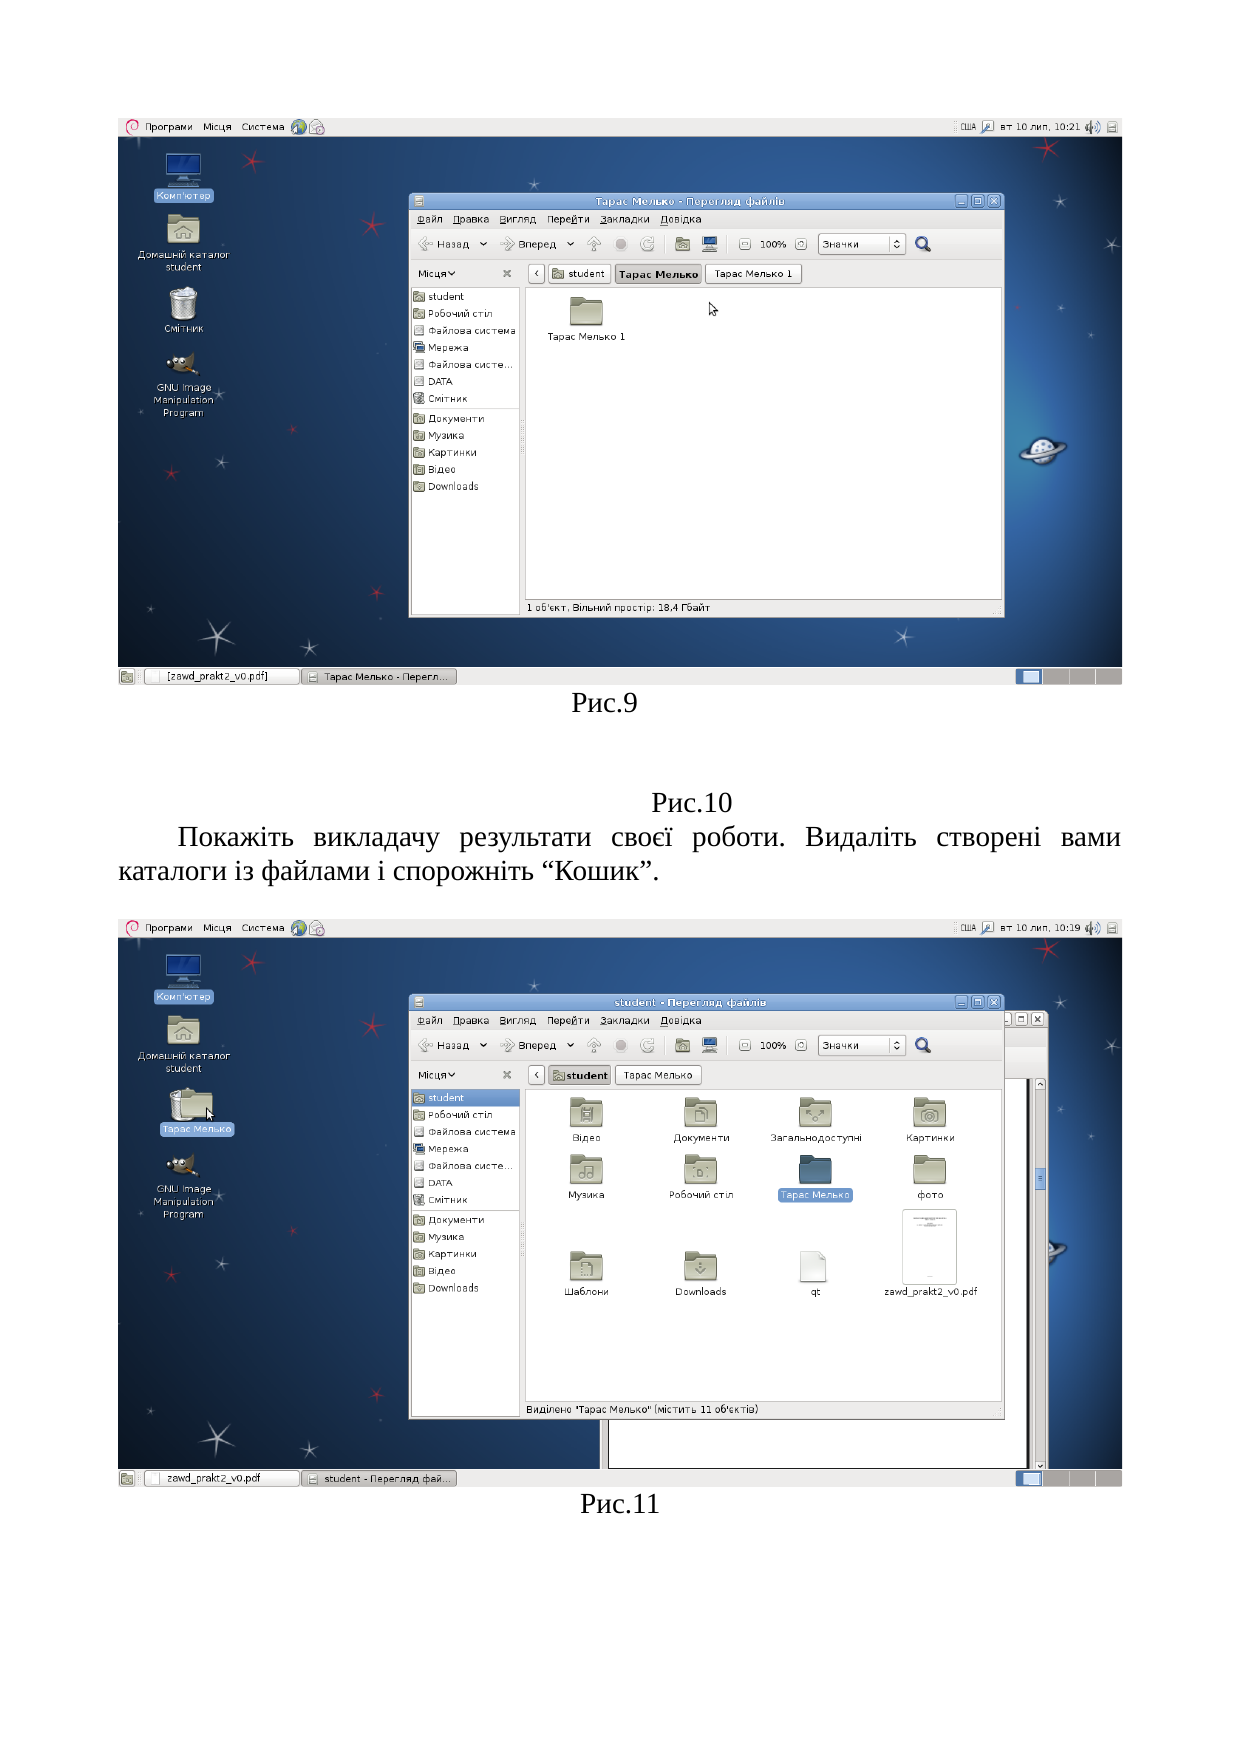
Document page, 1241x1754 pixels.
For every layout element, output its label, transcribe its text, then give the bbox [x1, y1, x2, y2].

picture [118, 919, 1123, 1487]
picture [118, 118, 1123, 685]
text Рис.11 [118, 1487, 1122, 1520]
text Рис.10 [118, 786, 1122, 819]
text Покажіть викладачу результати своєї роботи. Видаліть створені вами каталоги із файлами і спорожніть “Кошик”. [118, 819, 1122, 886]
text Рис.9 [118, 685, 1122, 718]
